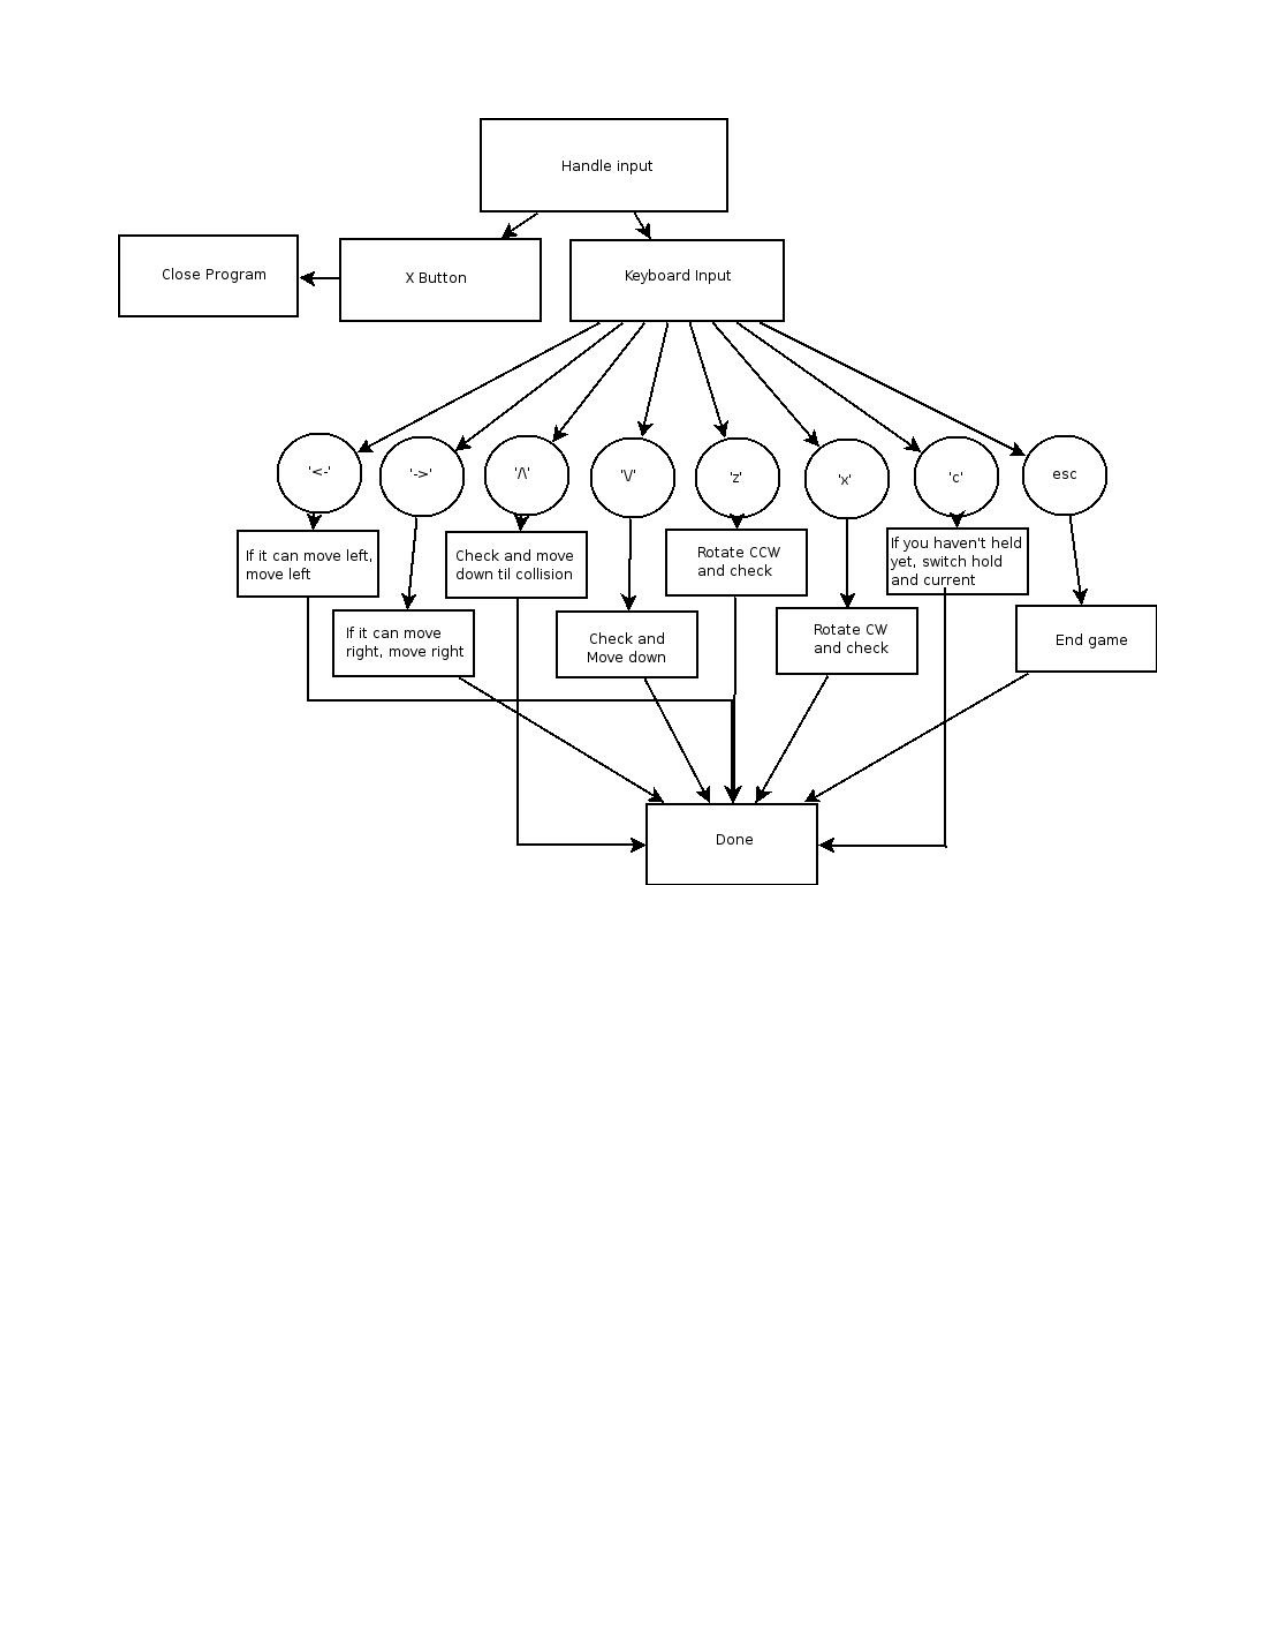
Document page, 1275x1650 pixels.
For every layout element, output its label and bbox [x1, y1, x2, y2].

picture [118, 118, 1157, 885]
